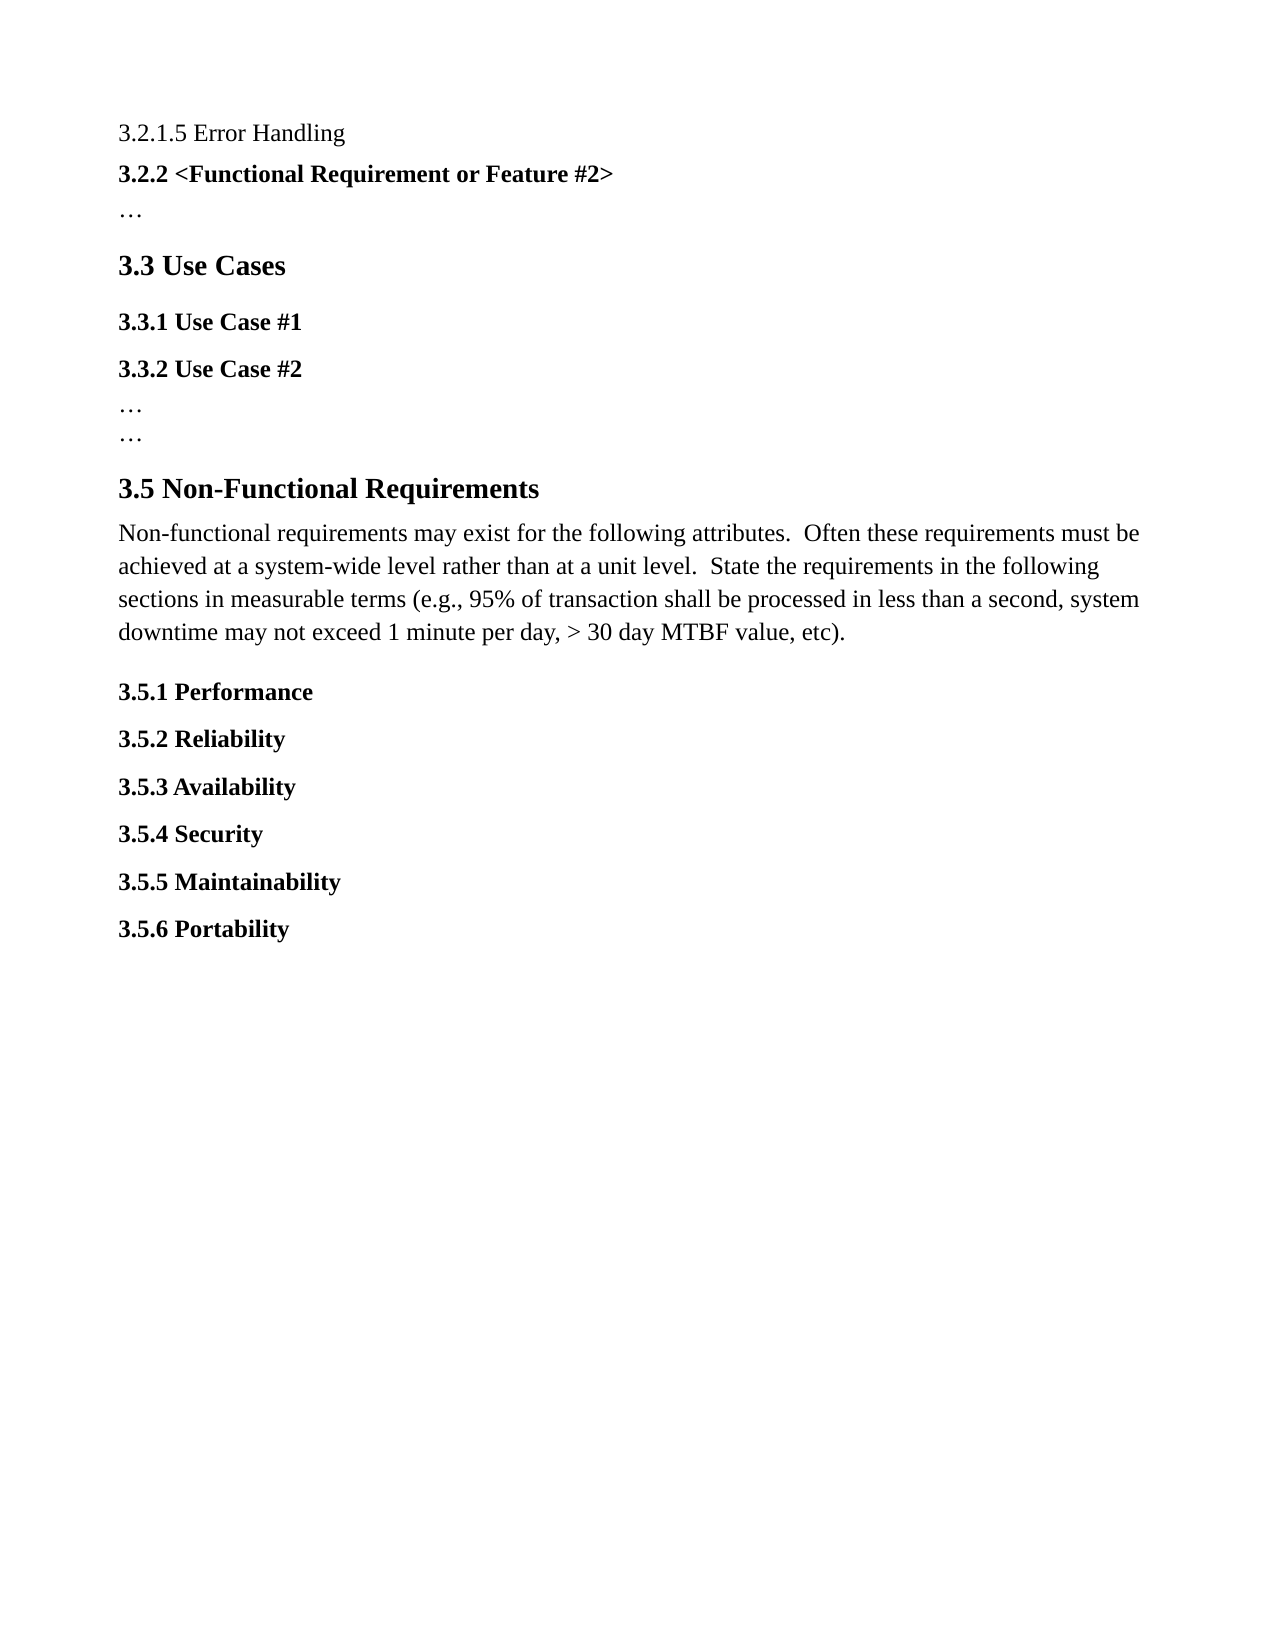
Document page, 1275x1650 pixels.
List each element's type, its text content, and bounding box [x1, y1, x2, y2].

subtitle 3.5.2 Reliability [118, 724, 1157, 753]
text … [118, 418, 1157, 447]
text 3.2.1.5 Error Handling [118, 118, 1157, 147]
subtitle 3.5.5 Maintainability [118, 867, 1157, 896]
subtitle 3.3.1 Use Case #1 [118, 307, 1157, 335]
subtitle 3.2.2 <Functional Requirement or Feature #2> [118, 159, 1157, 188]
text … [118, 389, 1157, 418]
subtitle 3.5.3 Availability [118, 772, 1157, 801]
subtitle 3.5.6 Portability [118, 914, 1157, 943]
text … [118, 194, 1157, 223]
subtitle 3.3 Use Cases [118, 248, 1157, 282]
subtitle 3.3.2 Use Case #2 [118, 354, 1157, 383]
subtitle 3.5 Non-Functional Requirements [118, 472, 1157, 505]
text Non-functional requirements may exist for the following attributes. Often these requirements must be achieved at a system-wide level rather than at a unit level. State the requirements in the following sections in measurable terms (e.g., 95% of transaction shall be processed in less than a second, system downtime may not exceed 1 minute per day, > 30 day MTBF value, etc). [118, 518, 1157, 646]
subtitle 3.5.1 Performance [118, 677, 1157, 706]
subtitle 3.5.4 Security [118, 819, 1157, 848]
